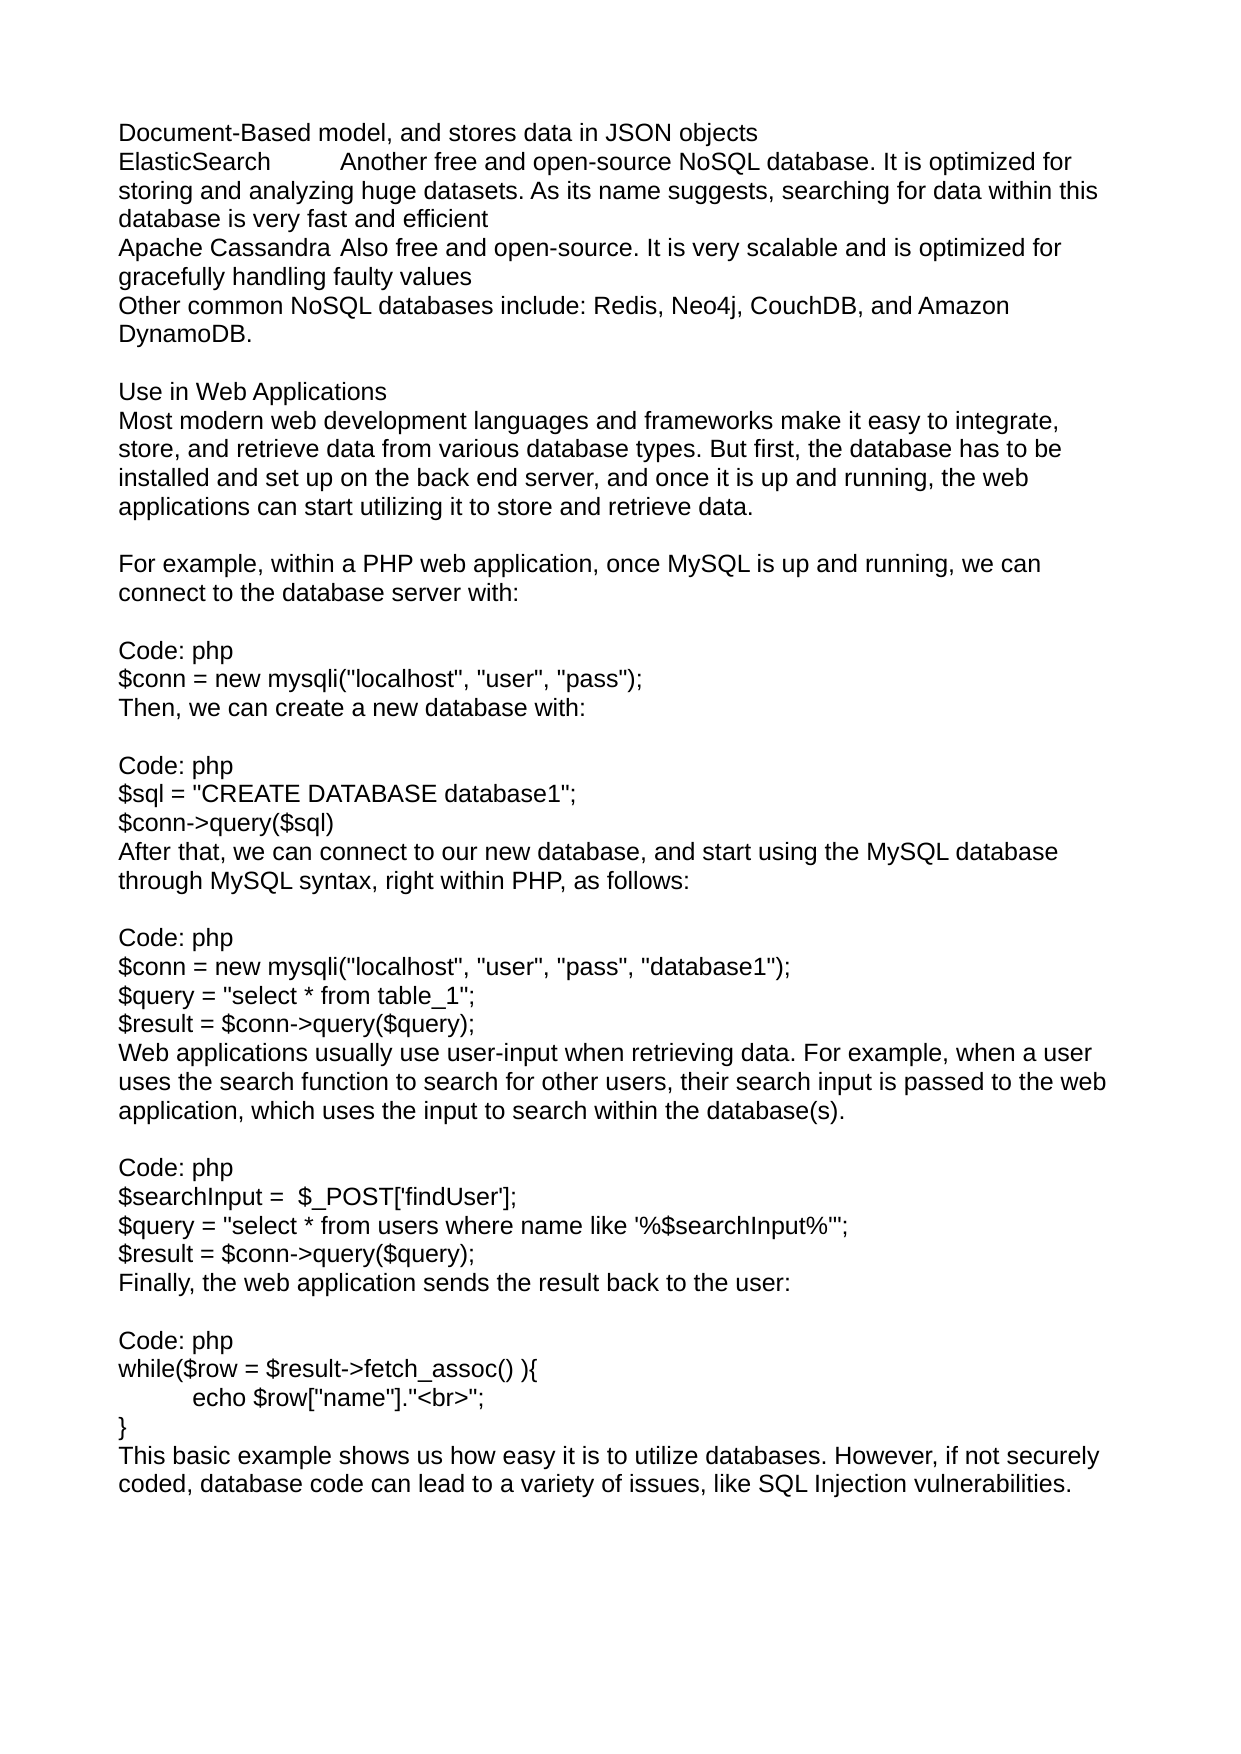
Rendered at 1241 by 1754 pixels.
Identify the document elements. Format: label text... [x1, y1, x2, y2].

text $conn->query($sql) [118, 808, 1122, 837]
text This basic example shows us how easy it is to utilize databases. However, if not securely coded, database code can lead to a variety of issues, like SQL Injection vulnerabilities. [118, 1441, 1122, 1498]
text Code: php [118, 923, 1122, 952]
text $conn = new mysqli("localhost", "user", "pass"); [118, 664, 1122, 693]
text Other common NoSQL databases include: Redis, Neo4j, CouchDB, and Amazon DynamoDB. [118, 291, 1122, 348]
text $conn = new mysqli("localhost", "user", "pass", "database1"); [118, 952, 1122, 981]
text Apache Cassandra Also free and open-source. It is very scalable and is optimized for gracefully handling faulty values [118, 233, 1122, 291]
text $result = $conn->query($query); [118, 1009, 1122, 1038]
text $result = $conn->query($query); [118, 1239, 1122, 1268]
text Code: php [118, 1326, 1122, 1354]
text echo $row["name"]."<br>"; [118, 1383, 1122, 1412]
text Web applications usually use user-input when retrieving data. For example, when a user uses the search function to search for other users, their search input is passed to the web application, which uses the input to search within the database(s). [118, 1038, 1122, 1124]
text $sql = "CREATE DATABASE database1"; [118, 779, 1122, 808]
text Document-Based model, and stores data in JSON objects [118, 118, 1122, 147]
text $searchInput = $_POST['findUser']; [118, 1182, 1122, 1211]
text Finally, the web application sends the result back to the user: [118, 1268, 1122, 1297]
text } [118, 1412, 1122, 1441]
text ElasticSearch Another free and open-source NoSQL database. It is optimized for storing and analyzing huge datasets. As its name suggests, searching for data within this database is very fast and efficient [118, 147, 1122, 233]
text Code: php [118, 636, 1122, 664]
text Code: php [118, 751, 1122, 779]
text $query = "select * from table_1"; [118, 981, 1122, 1009]
text Code: php [118, 1153, 1122, 1182]
text while($row = $result->fetch_assoc() ){ [118, 1354, 1122, 1383]
text Most modern web development languages and frameworks make it easy to integrate, store, and retrieve data from various database types. But first, the database has to be installed and set up on the back end server, and once it is up and running, the web applications can start utilizing it to store and retrieve data. [118, 406, 1122, 521]
text Use in Web Applications [118, 377, 1122, 406]
text Then, we can create a new database with: [118, 693, 1122, 722]
text $query = "select * from users where name like '%$searchInput%'"; [118, 1211, 1122, 1239]
text For example, within a PHP web application, once MySQL is up and running, we can connect to the database server with: [118, 549, 1122, 607]
text After that, we can connect to our new database, and start using the MySQL database through MySQL syntax, right within PHP, as follows: [118, 837, 1122, 894]
